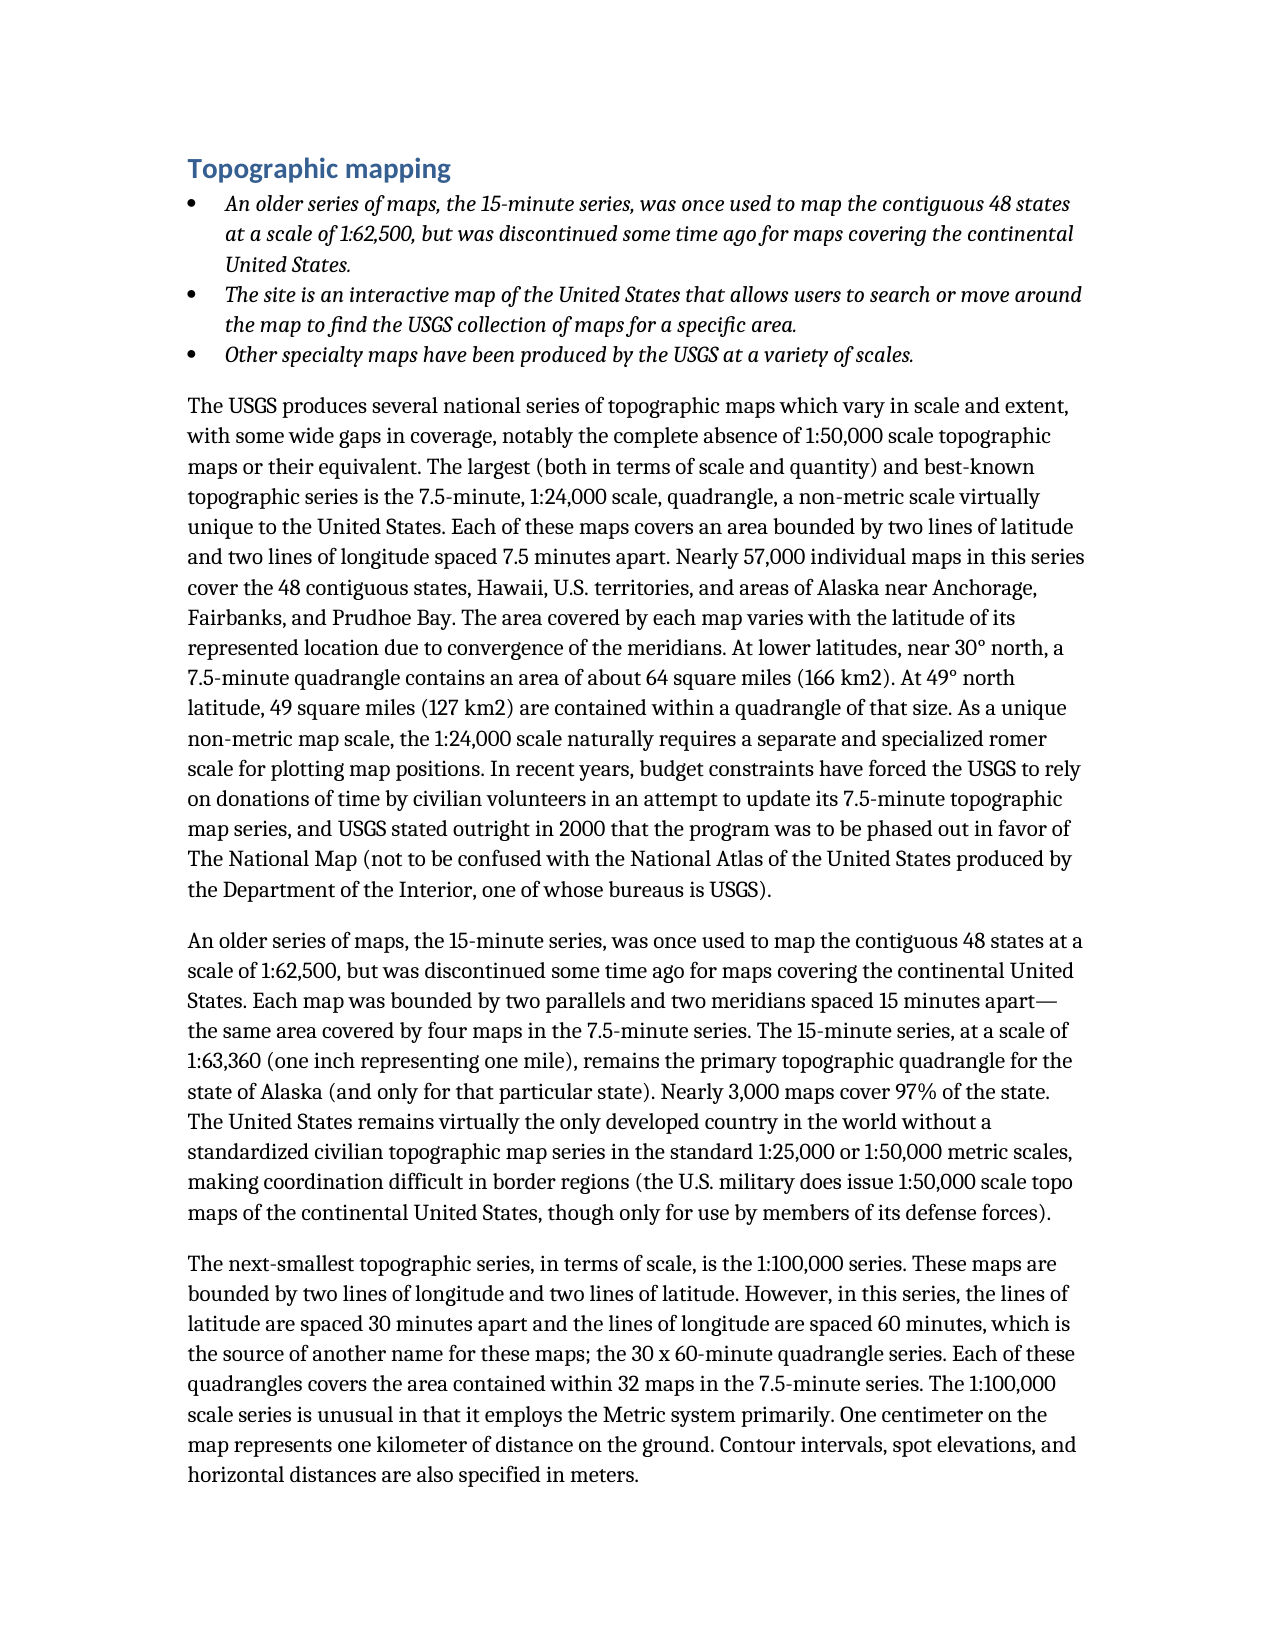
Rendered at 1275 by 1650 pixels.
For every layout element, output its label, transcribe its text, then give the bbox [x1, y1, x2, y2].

text An older series of maps, the 15-minute series, was once used to map the contiguous 48 states at a scale of 1:62,500, but was discontinued some time ago for maps covering the continental United States. Each map was bounded by two parallels and two meridians spaced 15 minutes apart—the same area covered by four maps in the 7.5-minute series. The 15-minute series, at a scale of 1:63,360 (one inch representing one mile), remains the primary topographic quadrangle for the state of Alaska (and only for that particular state). Nearly 3,000 maps cover 97% of the state. The United States remains virtually the only developed country in the world without a standardized civilian topographic map series in the standard 1:25,000 or 1:50,000 metric scales, making coordination difficult in border regions (the U.S. military does issue 1:50,000 scale topo maps of the continental United States, though only for use by members of its defense forces). [187, 927, 1087, 1226]
text The USGS produces several national series of topographic maps which vary in scale and extent, with some wide gaps in coverage, notably the complete absence of 1:50,000 scale topographic maps or their equivalent. The largest (both in terms of scale and quantity) and best-known topographic series is the 7.5-minute, 1:24,000 scale, quadrangle, a non-metric scale virtually unique to the United States. Each of these maps covers an area bounded by two lines of latitude and two lines of longitude spaced 7.5 minutes apart. Nearly 57,000 individual maps in this series cover the 48 contiguous states, Hawaii, U.S. territories, and areas of Alaska near Anchorage, Fairbanks, and Prudhoe Bay. The area covered by each map varies with the latitude of its represented location due to convergence of the meridians. At lower latitudes, near 30° north, a 7.5-minute quadrangle contains an area of about 64 square miles (166 km2). At 49° north latitude, 49 square miles (127 km2) are contained within a quadrangle of that size. As a unique non-metric map scale, the 1:24,000 scale naturally requires a separate and specialized romer scale for plotting map positions. In recent years, budget constraints have forced the USGS to rely on donations of time by civilian volunteers in an attempt to update its 7.5-minute topographic map series, and USGS stated outright in 2000 that the program was to be phased out in favor of The National Map (not to be confused with the National Atlas of the United States produced by the Department of the Interior, one of whose bureaus is USGS). [187, 393, 1087, 903]
list An older series of maps, the 15-minute series, was once used to map the contiguous 48 states at a scale of 1:62,500, but was discontinued some time ago for maps covering the continental United States. [187, 191, 1087, 278]
list The site is an interactive map of the United States that allows users to search or move around the map to find the USGS collection of maps for a specific area. [187, 282, 1087, 338]
text The next-smallest topographic series, in terms of scale, is the 1:100,000 series. These maps are bounded by two lines of longitude and two lines of latitude. However, in this series, the lines of latitude are spaced 30 minutes apart and the lines of longitude are spaced 60 minutes, which is the source of another name for these maps; the 30 x 60-minute quadrangle series. Each of these quadrangles covers the area contained within 32 maps in the 7.5-minute series. The 1:100,000 scale series is unusual in that it employs the Metric system primarily. One centimeter on the map represents one kilometer of distance on the ground. Contour intervals, spot elevations, and horizontal distances are also specified in meters. [187, 1250, 1087, 1488]
list Other specialty maps have been produced by the USGS at a variety of scales. [187, 342, 1087, 368]
subtitle Topographic mapping [187, 150, 1087, 186]
